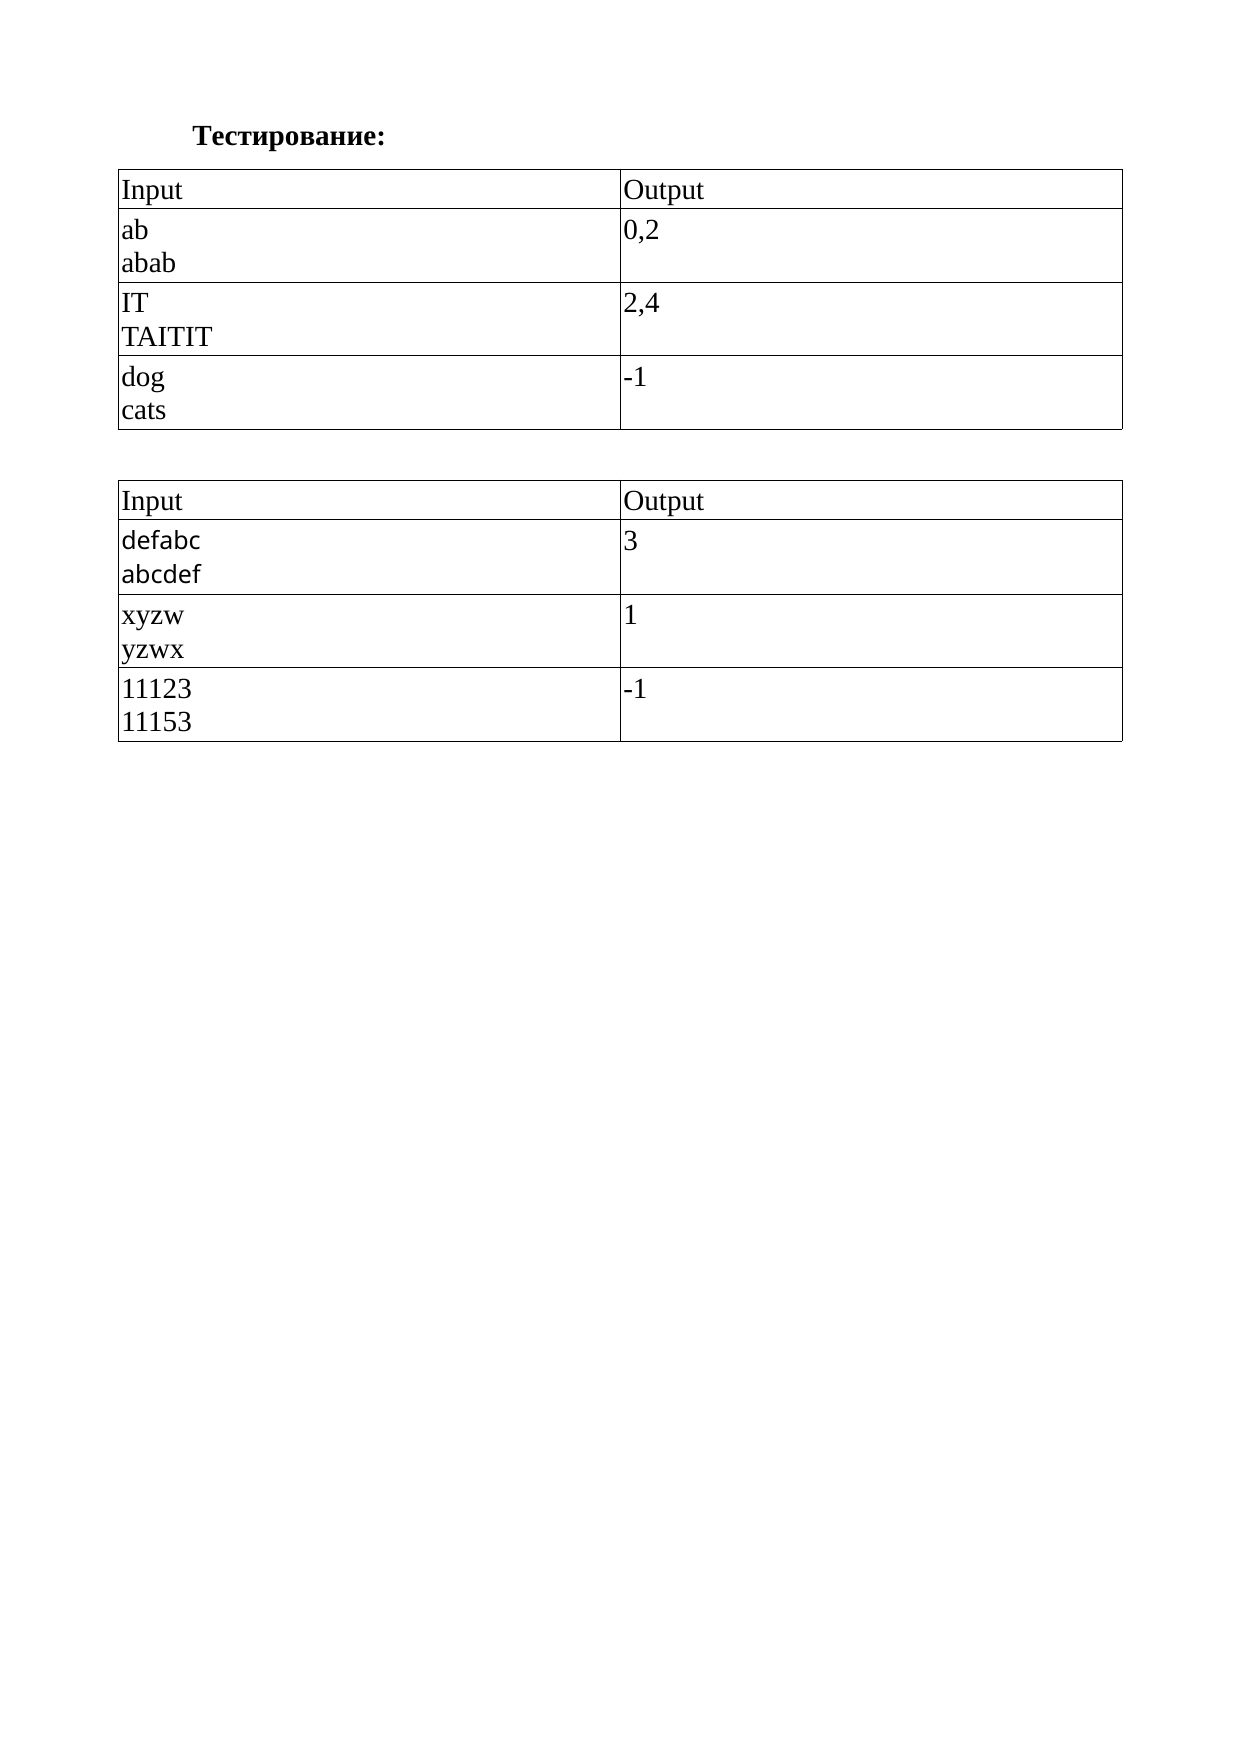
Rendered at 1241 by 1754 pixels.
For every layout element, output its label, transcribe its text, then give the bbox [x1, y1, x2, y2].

table_cell -1 [621, 668, 1122, 741]
table_header Input [119, 170, 620, 208]
table_cell 2,4 [621, 283, 1122, 355]
table_cell 1 [621, 595, 1122, 667]
table_cell dog cats [119, 356, 620, 429]
table_cell 11123 11153 [119, 668, 620, 741]
table_header Input [119, 481, 620, 519]
table_cell 3 [621, 520, 1122, 594]
table_cell IT TAITIT [119, 283, 620, 355]
table_header Output [621, 170, 1122, 208]
table_cell defabc abcdef [119, 520, 620, 594]
table_cell 0,2 [621, 209, 1122, 282]
table_cell -1 [621, 356, 1122, 429]
table_cell ab abab [119, 209, 620, 282]
table_cell xyzw yzwx [119, 595, 620, 667]
text Тестирование: [118, 118, 1122, 152]
table_header Output [621, 481, 1122, 519]
